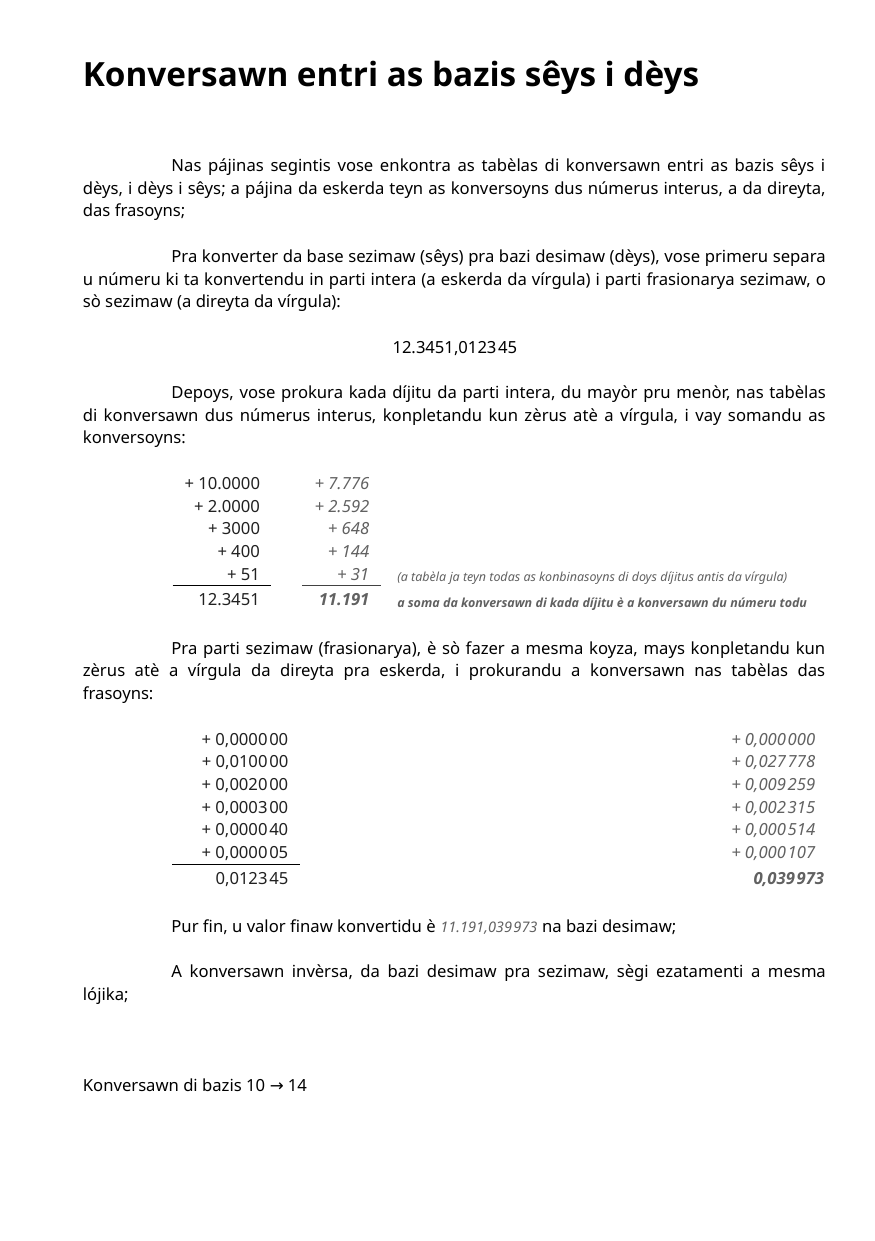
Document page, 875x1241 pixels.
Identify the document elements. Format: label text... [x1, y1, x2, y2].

table_cell [83, 795, 172, 818]
table_cell [83, 585, 173, 614]
text 12.3451,0123 45 [83, 335, 827, 358]
table_header + 0,0000 00 [172, 727, 300, 750]
subtitle Konversawn di bazis 10 → 14 [83, 1074, 827, 1096]
table_cell [381, 494, 827, 517]
table_cell + 31 [302, 563, 381, 585]
subtitle Konversawn entri as bazis sêys i dèys [83, 50, 827, 96]
table_header [381, 472, 827, 494]
table_cell + 0,0003 00 [172, 795, 300, 818]
table_cell [300, 864, 420, 892]
table_cell [271, 540, 302, 562]
table_cell + 400 [173, 540, 271, 562]
table_cell [83, 750, 172, 773]
table_cell + 0,0000 05 [172, 841, 300, 863]
text Nas pájinas segintis vose enkontra as tabèlas di konversawn entri as bazis sêys i dèys, i dèys i sêys; a pájina da eskerda teyn as konversoyns dus númerus interus, a da direyta, das frasoyns; [83, 154, 827, 222]
table_cell [300, 841, 420, 863]
table_cell + 144 [302, 540, 381, 562]
table_header + 0,000 000 [420, 727, 827, 750]
text Pra konverter da base sezimaw (sêys) pra bazi desimaw (dèys), vose primeru separa u númeru ki ta konvertendu in parti intera (a eskerda da vírgula) i parti frasionarya sezimaw, o sò sezimaw (a direyta da vírgula): [83, 244, 827, 313]
table_cell + 0,0100 00 [172, 750, 300, 773]
table_cell + 0,0000 40 [172, 818, 300, 841]
table_cell [271, 517, 302, 540]
table_cell [300, 818, 420, 841]
table_cell + 648 [302, 517, 381, 540]
table_cell a soma da konversawn di kada díjitu è a konversawn du númeru todu [381, 585, 827, 614]
table_cell [83, 864, 172, 892]
table_cell + 0,0020 00 [172, 773, 300, 795]
table_cell [271, 585, 302, 614]
table_cell + 51 [173, 563, 271, 585]
text Pra parti sezimaw (frasionarya), è sò fazer a mesma koyza, mays konpletandu kun zèrus atè a vírgula da direyta pra eskerda, i prokurandu a konversawn nas tabèlas das frasoyns: [83, 636, 827, 704]
table_header [300, 727, 420, 750]
table_cell [83, 773, 172, 795]
table_header + 7.776 [302, 472, 381, 494]
table_cell + 0,002 315 [420, 795, 827, 818]
table_cell [300, 795, 420, 818]
table_cell + 0,009 259 [420, 773, 827, 795]
text Pur fin, u valor finaw konvertidu è 11.191,039 973 na bazi desimaw; [83, 915, 827, 937]
table_cell [83, 841, 172, 863]
table_cell [300, 773, 420, 795]
table_cell 0,039 973 [420, 864, 827, 892]
table_cell [300, 750, 420, 773]
table_cell + 3000 [173, 517, 271, 540]
table_cell + 0,027 778 [420, 750, 827, 773]
table_cell 0,0123 45 [172, 865, 300, 892]
table_cell [83, 540, 173, 562]
table_cell [271, 494, 302, 517]
table_header [83, 727, 172, 750]
table_cell + 0,000 107 [420, 841, 827, 863]
text A konversawn invèrsa, da bazi desimaw pra sezimaw, sègi ezatamenti a mesma lójika; [83, 960, 827, 1006]
table_header [83, 472, 173, 494]
table_cell [83, 563, 173, 585]
table_cell 12.3451 [173, 586, 271, 614]
table_cell [83, 818, 172, 841]
table_cell [83, 494, 173, 517]
table_cell + 2.592 [302, 494, 381, 517]
table_cell [381, 540, 827, 562]
table_cell [271, 563, 302, 585]
table_cell + 2.0000 [173, 494, 271, 517]
table_header [271, 472, 302, 494]
table_cell + 0,000 514 [420, 818, 827, 841]
table_header + 10.0000 [173, 472, 271, 494]
table_cell [381, 517, 827, 540]
table_cell 11.191 [302, 586, 381, 614]
table_cell [83, 517, 173, 540]
table_cell (a tabèla ja teyn todas as konbinasoyns di doys díjitus antis da vírgula) [381, 563, 827, 585]
text Depoys, vose prokura kada díjitu da parti intera, du mayòr pru menòr, nas tabèlas di konversawn dus númerus interus, konpletandu kun zèrus atè a vírgula, i vay somandu as konversoyns: [83, 381, 827, 449]
